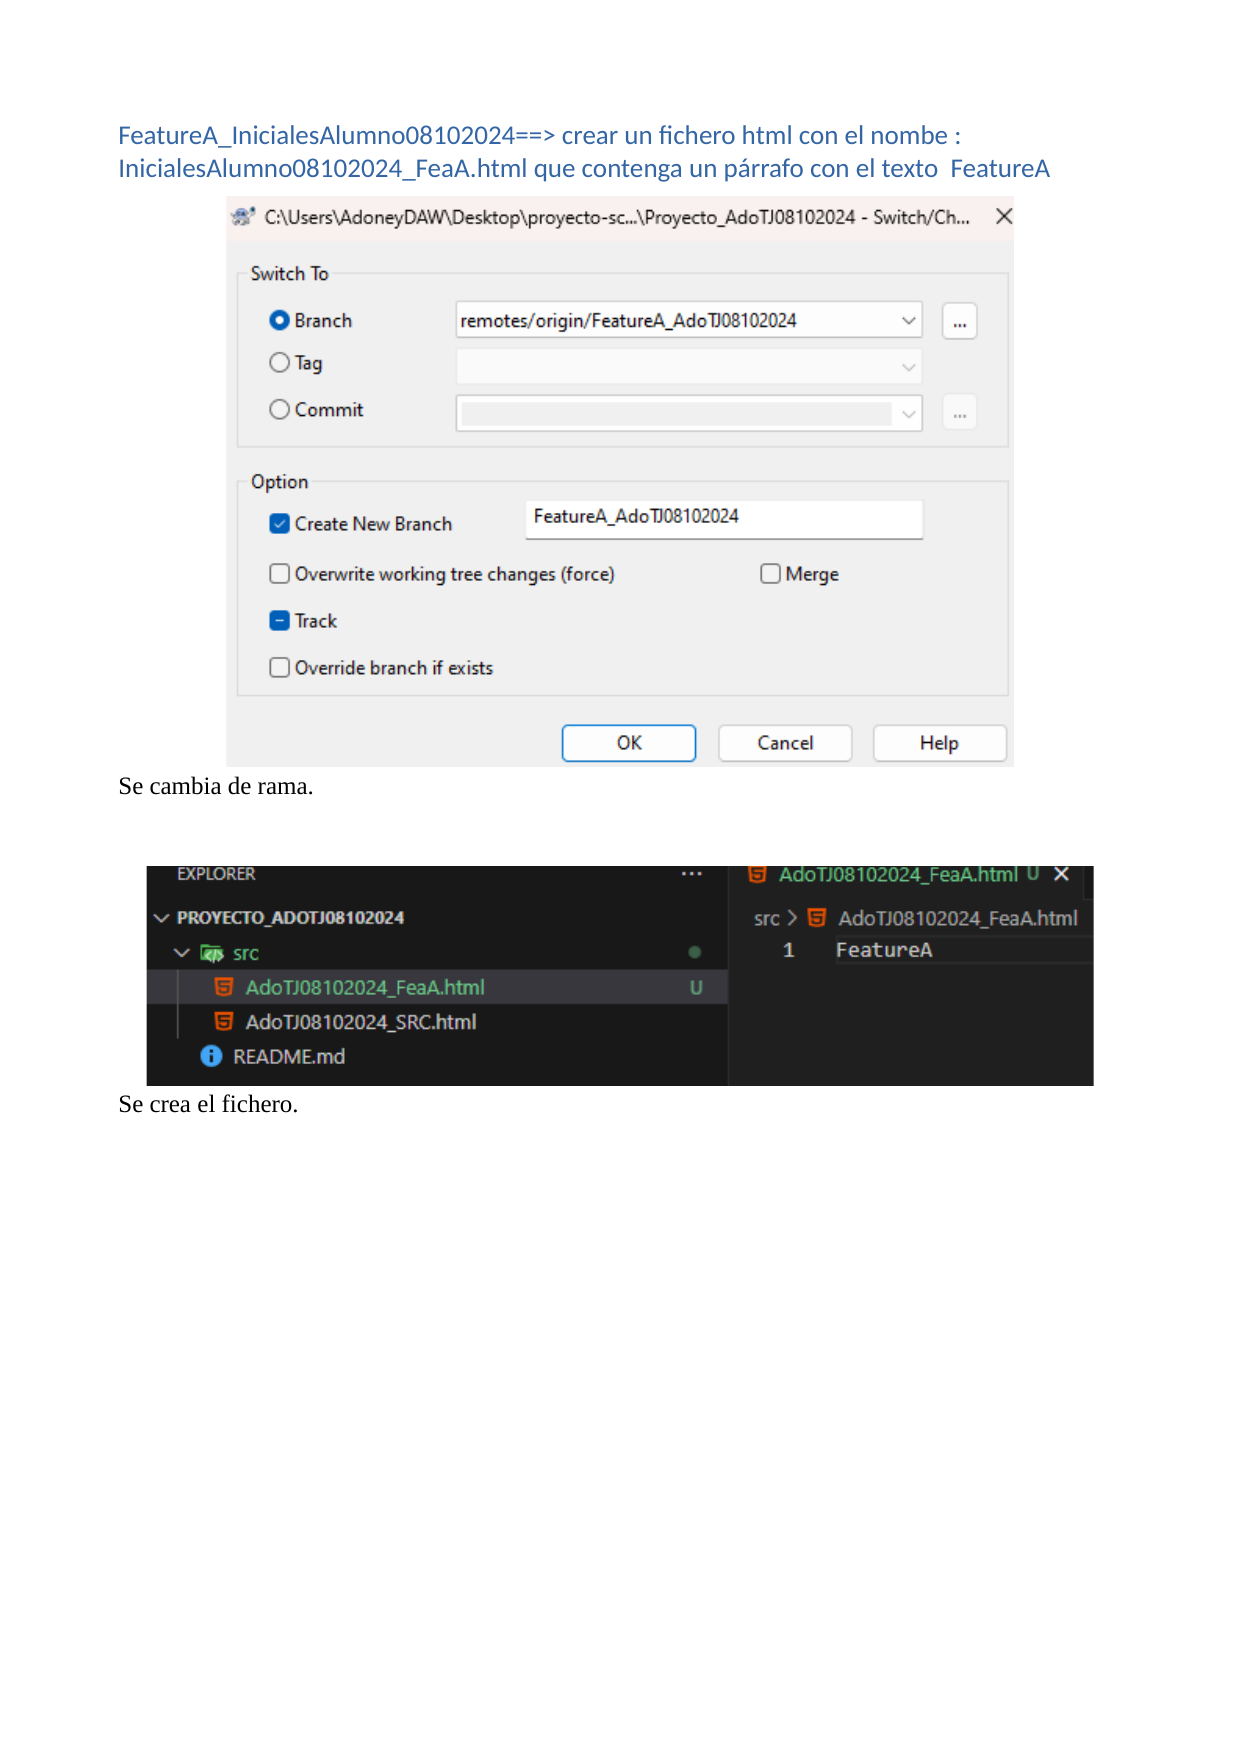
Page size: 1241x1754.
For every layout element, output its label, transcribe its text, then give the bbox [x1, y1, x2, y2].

subtitle FeatureA_InicialesAlumno08102024==> crear un fichero html con el nombe : InicialesAlumno08102024_FeaA.html que contenga un párrafo con el texto FeatureA [118, 118, 1122, 184]
picture [226, 196, 1014, 767]
text Se cambia de rama. [118, 197, 1122, 800]
picture [146, 866, 1094, 1086]
text Se crea el fichero. [118, 866, 1122, 1118]
